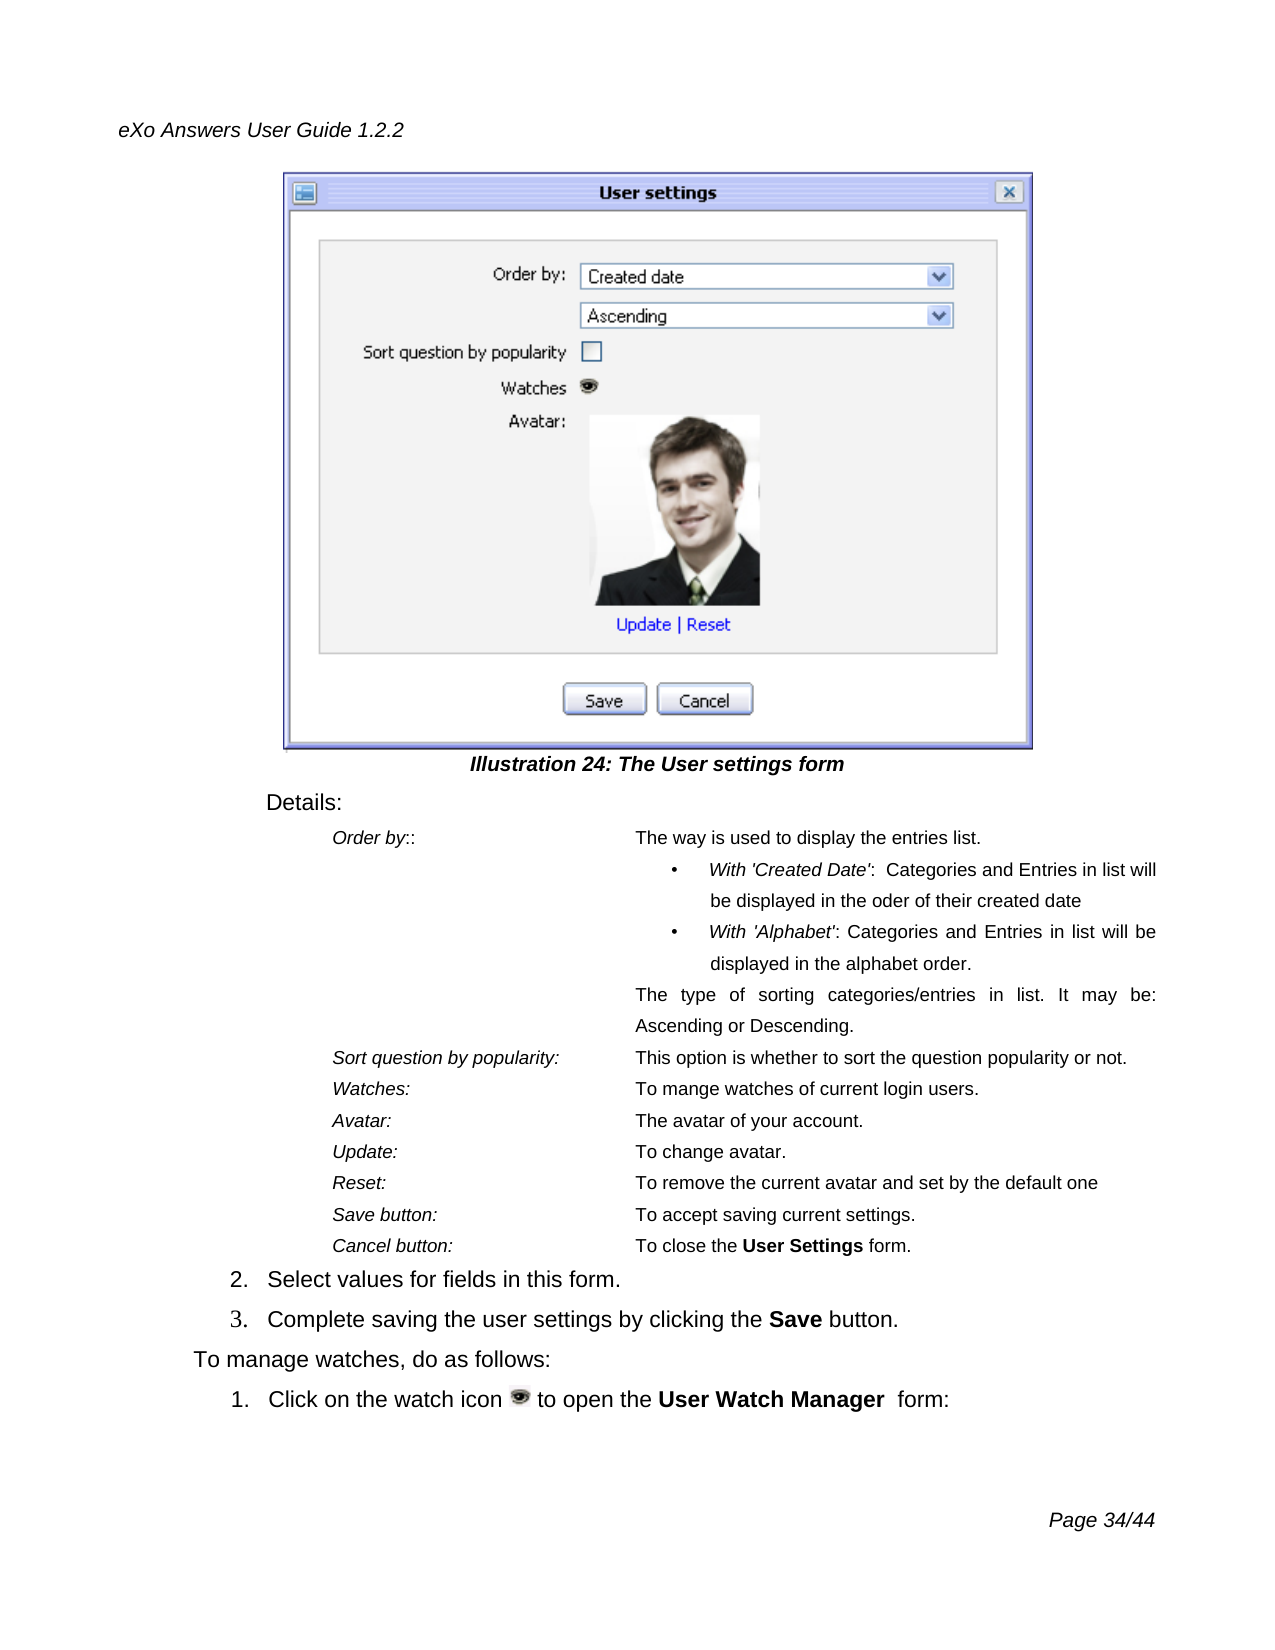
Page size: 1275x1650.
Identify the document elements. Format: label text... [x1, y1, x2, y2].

list Click on the watch icon to open the User Watch Manager form: [231, 1385, 1157, 1412]
text The type of sorting categories/entries in list. It may be: Ascending or Descending. [332, 984, 1157, 1037]
picture [508, 1385, 531, 1407]
text Order by:: The way is used to display the entries list. [332, 828, 1157, 848]
text Save button: To accept saving current settings. [332, 1204, 1157, 1225]
picture [283, 171, 1033, 753]
text Watches: To mange watches of current login users. [332, 1079, 1157, 1099]
list Select values for fields in this form. [229, 1267, 1157, 1292]
text Cancel button: To close the User Settings form. [332, 1235, 1157, 1256]
text Avatar: The avatar of your account. [332, 1110, 1157, 1131]
list Complete saving the user settings by clicking the Save button. [229, 1305, 1157, 1333]
text Reset: To remove the current avatar and set by the default one [332, 1173, 1157, 1194]
text Details: [266, 171, 1157, 815]
text Sort question by popularity: This option is whether to sort the question popularity or not. [332, 1047, 1157, 1068]
list To manage watches, do as follows: [156, 1347, 1157, 1372]
text Update: To change avatar. [332, 1141, 1157, 1162]
list With 'Alphabet': Categories and Entries in list will be displayed in the alphabet order. [671, 922, 1157, 974]
list With 'Created Date': Categories and Entries in list will be displayed in the oder of their created date [671, 859, 1157, 911]
text Illustration 24: The User settings form [255, 184, 1061, 776]
text [255, 171, 283, 184]
